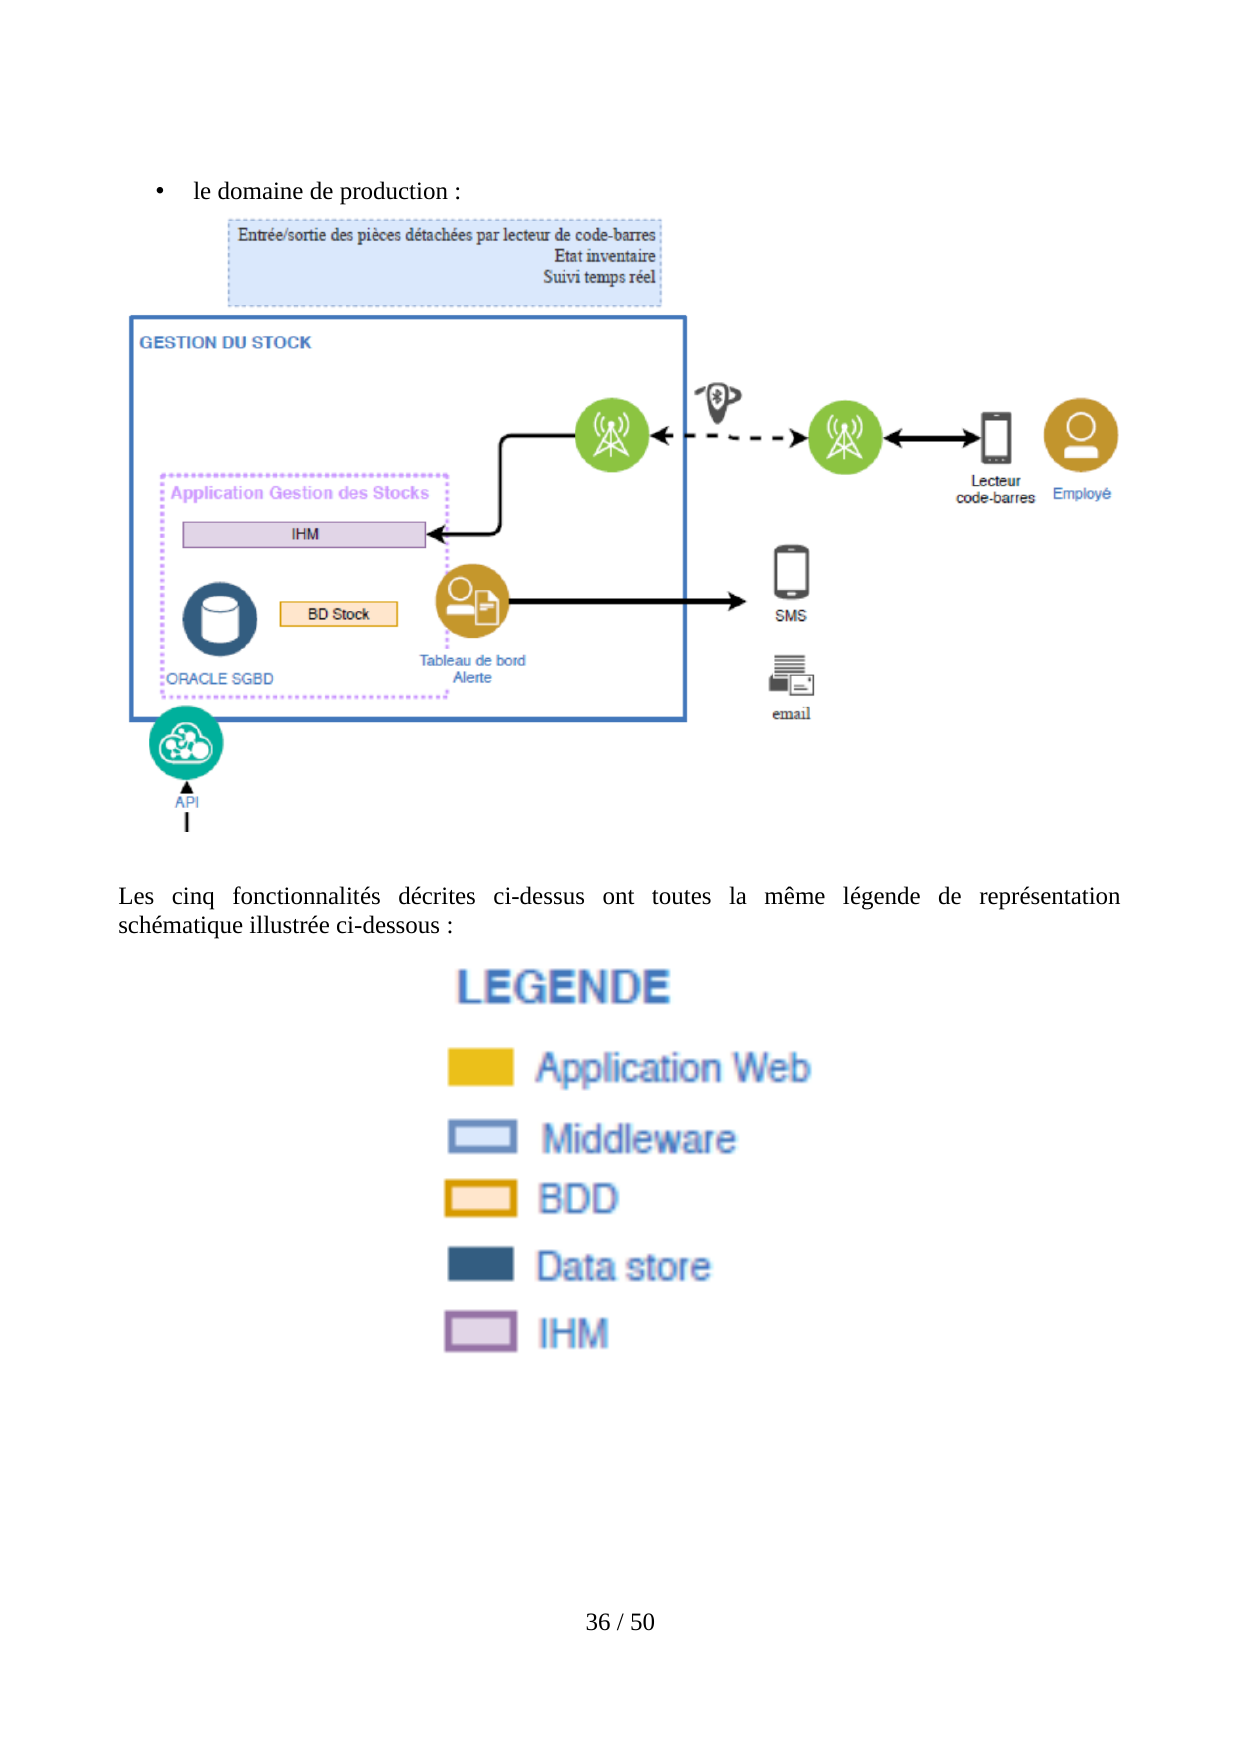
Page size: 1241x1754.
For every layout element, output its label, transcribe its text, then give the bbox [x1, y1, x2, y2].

text Les cinq fonctionnalités décrites ci-dessus ont toutes la même légende de représentation schématique illustrée ci-dessous : [118, 881, 1122, 939]
picture [118, 205, 1123, 834]
picture [417, 956, 823, 1372]
list le domaine de production : [156, 176, 1122, 205]
